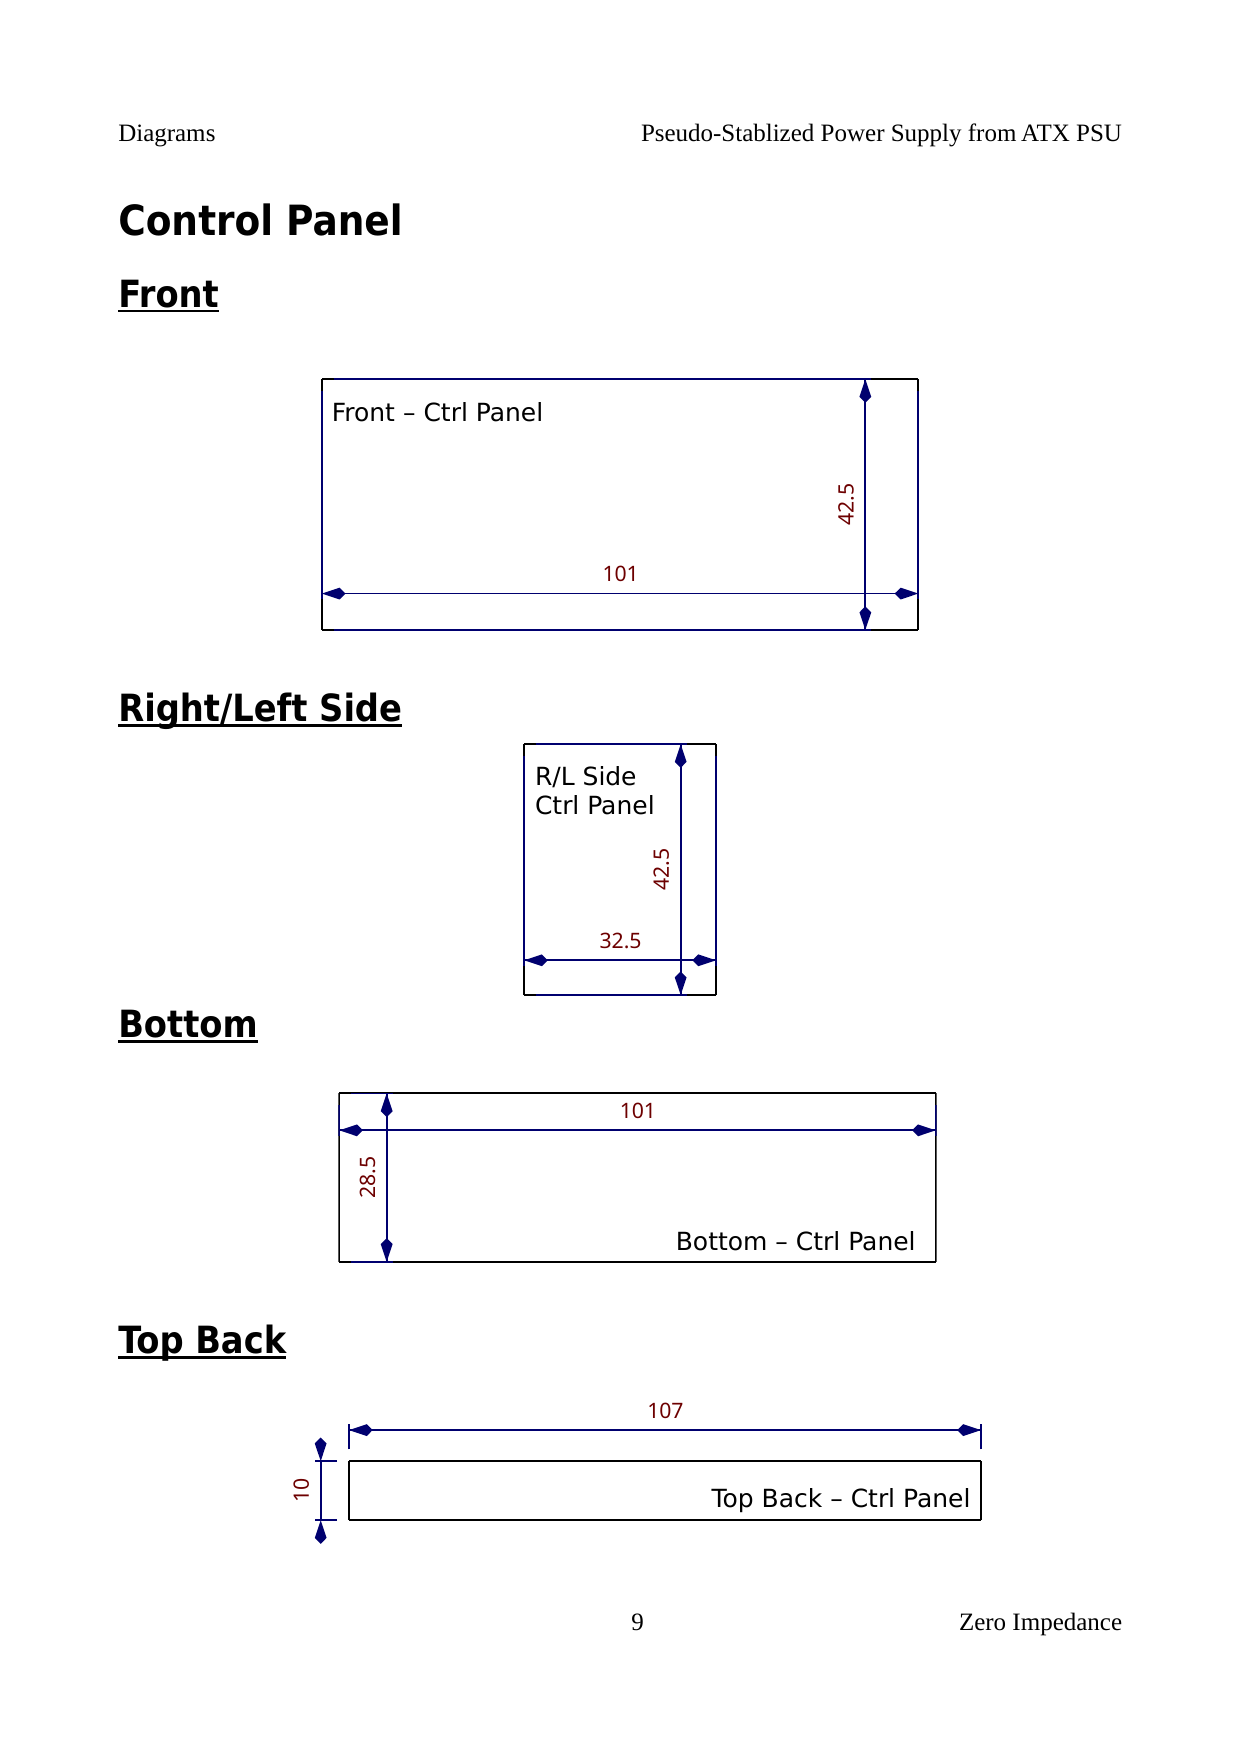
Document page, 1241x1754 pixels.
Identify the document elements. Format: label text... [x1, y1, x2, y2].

subtitle Top Back [118, 1319, 1122, 1363]
subtitle Front [118, 273, 1122, 316]
subtitle Control Panel [118, 197, 1122, 246]
subtitle Bottom [118, 1003, 1122, 1047]
subtitle Right/Left Side [118, 687, 1122, 731]
